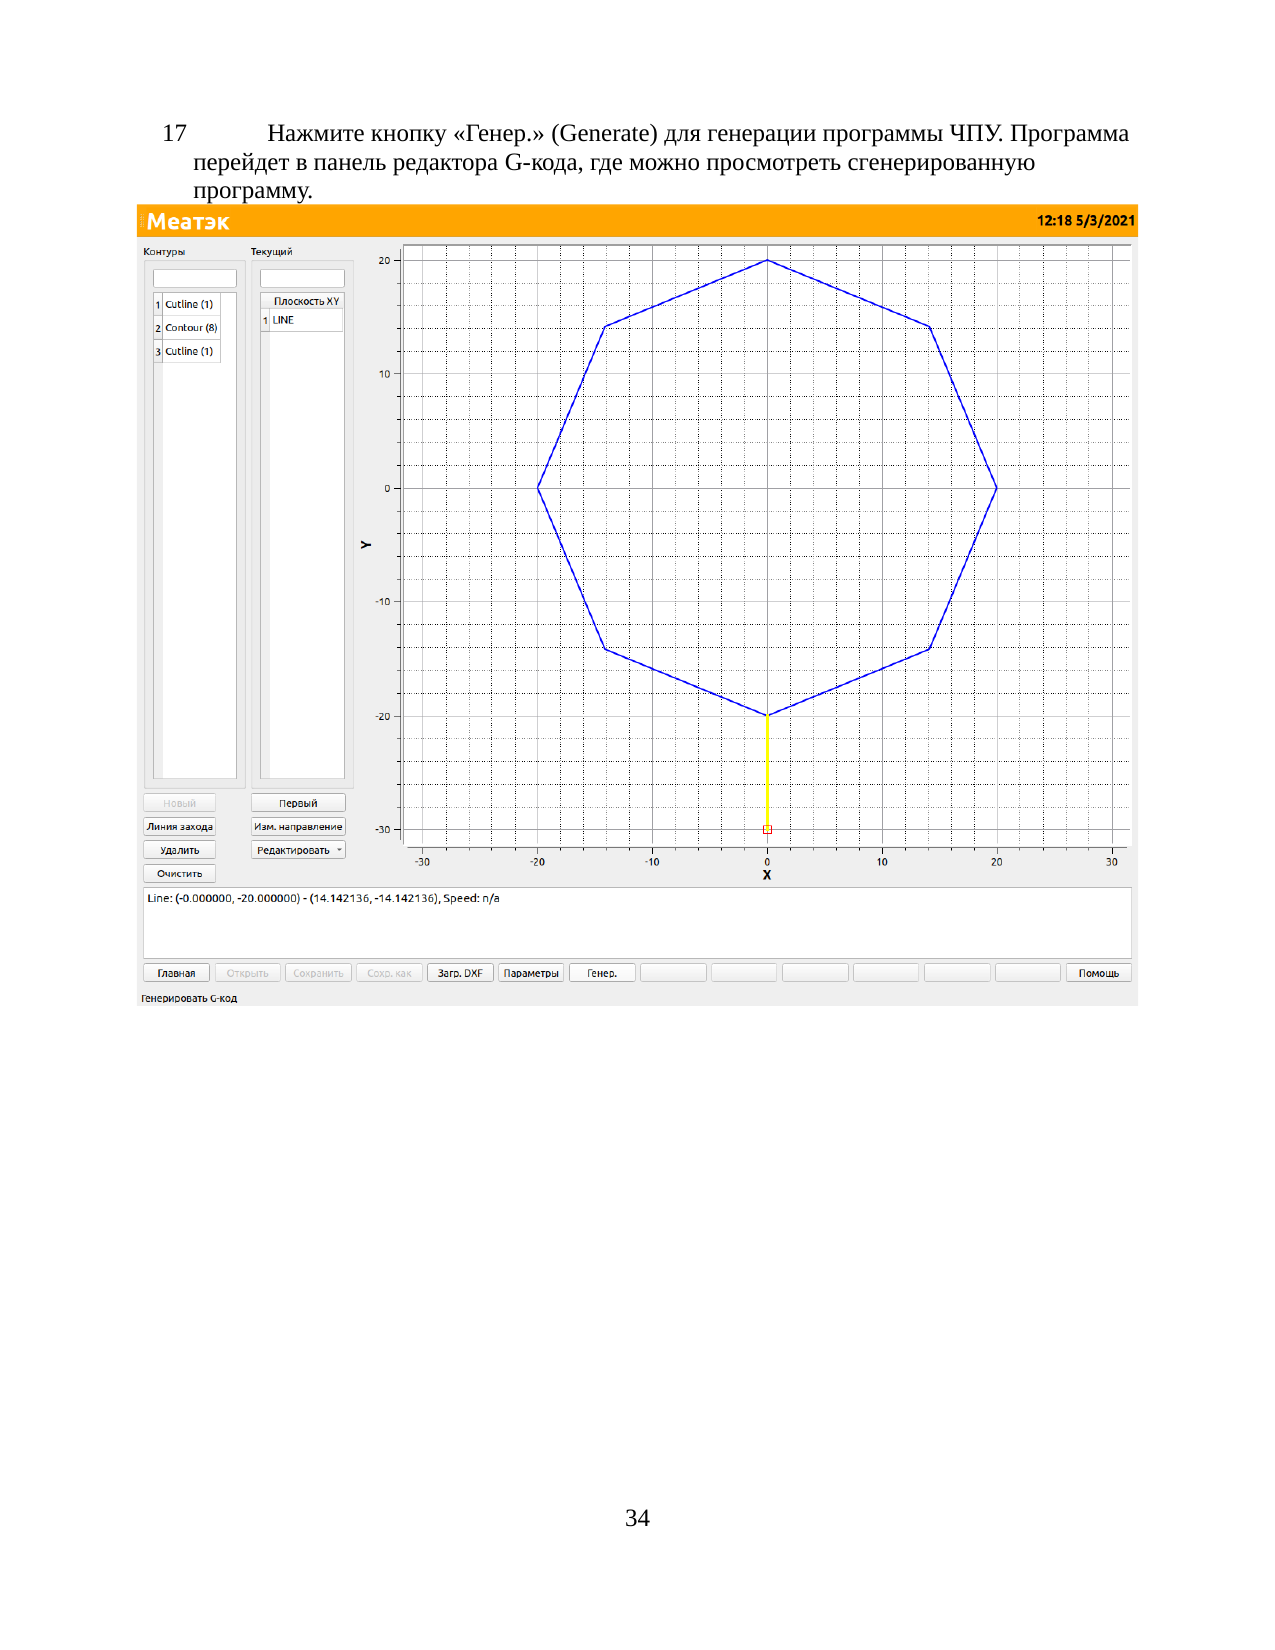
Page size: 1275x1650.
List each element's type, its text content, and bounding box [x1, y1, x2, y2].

picture [136, 204, 1139, 1006]
list Нажмите кнопку «Генер.» (Generate) для генерации программы ЧПУ. Программа перейдет в панель редактора G-кода, где можно просмотреть сгенерированную программу. [156, 118, 1157, 204]
